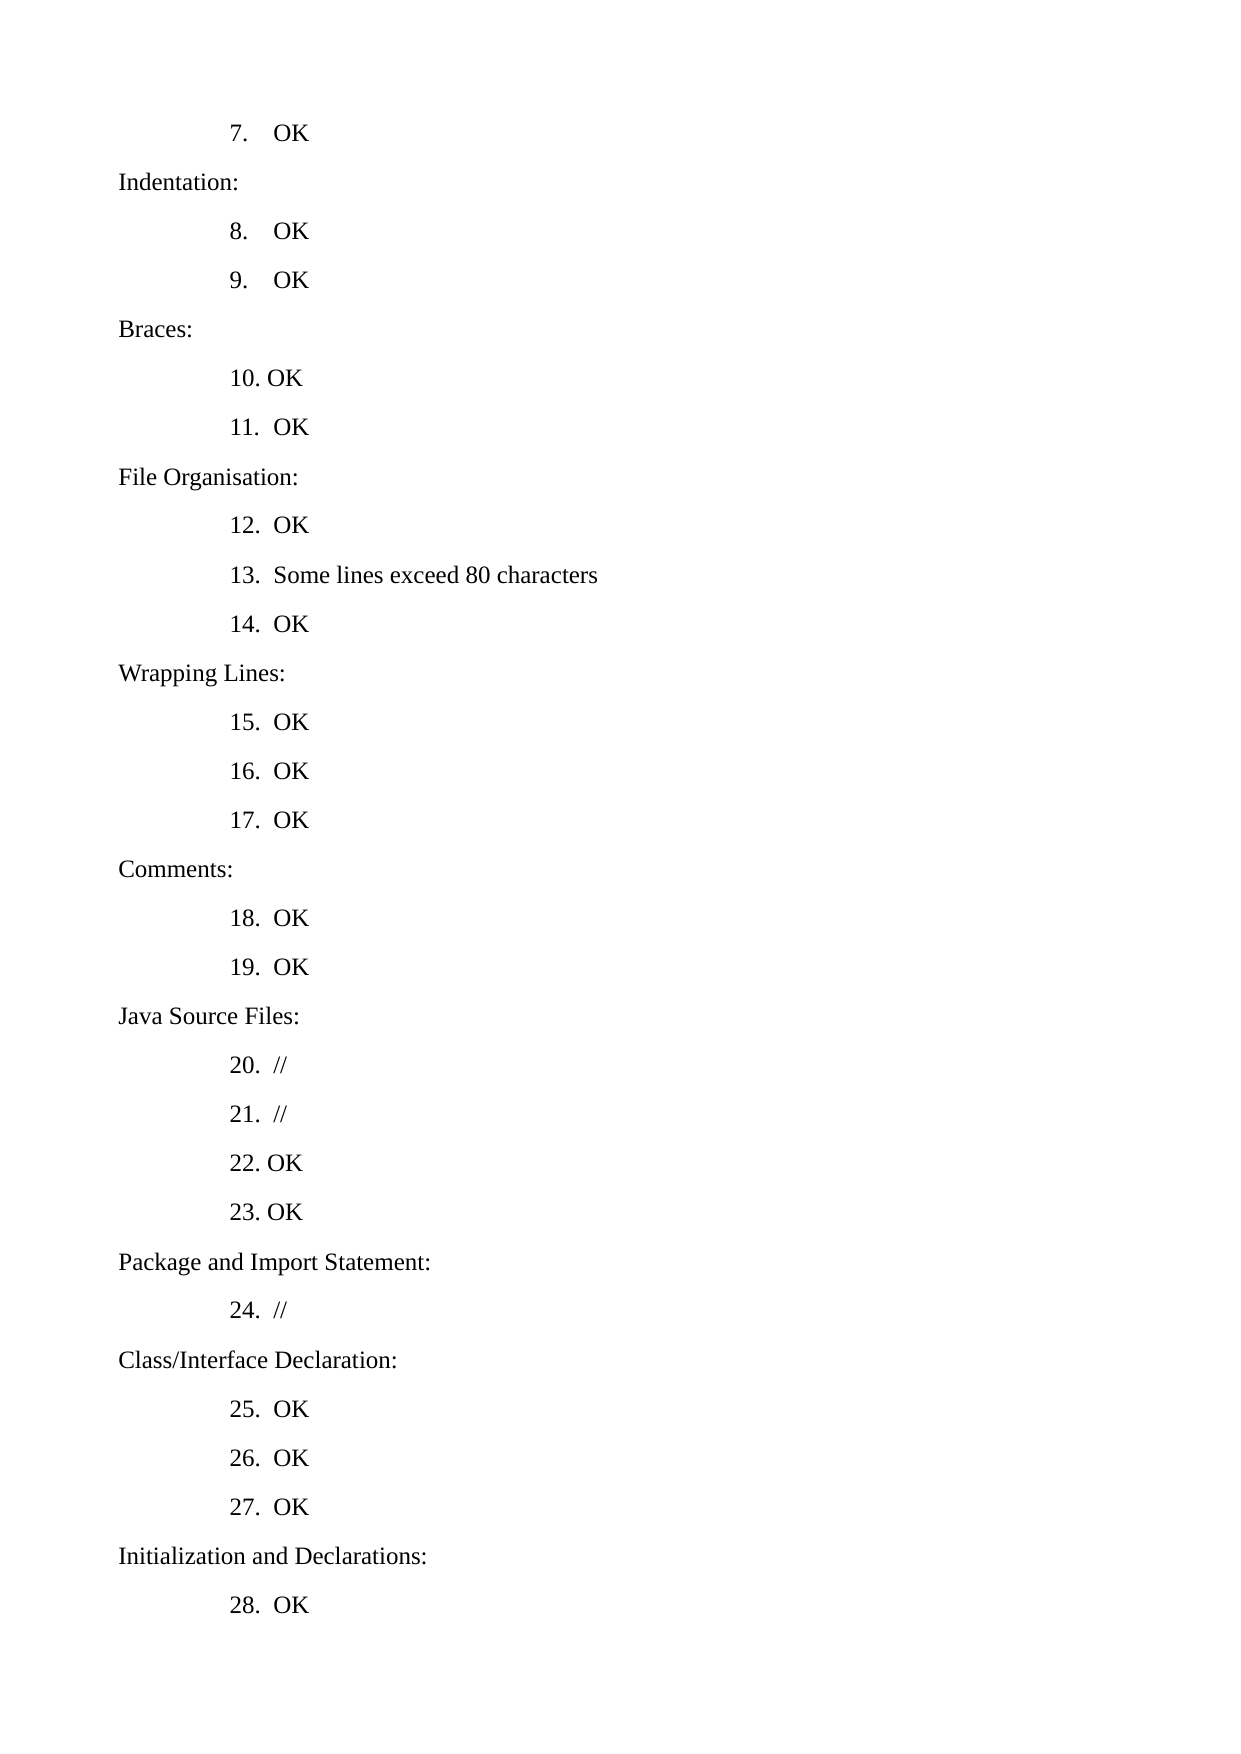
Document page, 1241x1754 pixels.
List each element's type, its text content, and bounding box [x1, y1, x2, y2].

list OK [229, 1148, 1122, 1177]
list OK [229, 412, 1122, 441]
list // [229, 1050, 1122, 1079]
list OK [229, 805, 1122, 834]
list OK [229, 118, 1122, 147]
list OK [229, 1197, 1122, 1226]
list OK [229, 1590, 1122, 1619]
list Some lines exceed 80 characters [229, 560, 1122, 588]
list OK [229, 1394, 1122, 1422]
list // [229, 1296, 1122, 1324]
text Indentation: [118, 167, 1122, 196]
text Initialization and Declarations: [118, 1541, 1122, 1570]
text File Organisation: [118, 462, 1122, 490]
list OK [229, 216, 1122, 245]
text Braces: [118, 314, 1122, 343]
list OK [229, 952, 1122, 981]
list OK [229, 1492, 1122, 1521]
text Comments: [118, 854, 1122, 883]
text Java Source Files: [118, 1001, 1122, 1030]
text Wrapping Lines: [118, 658, 1122, 687]
list OK [229, 756, 1122, 785]
list OK [229, 511, 1122, 539]
list OK [229, 265, 1122, 294]
list OK [229, 363, 1122, 392]
list OK [229, 707, 1122, 736]
list // [229, 1099, 1122, 1128]
list OK [229, 903, 1122, 932]
list OK [229, 1443, 1122, 1472]
text Package and Import Statement: [118, 1247, 1122, 1275]
text Class/Interface Declaration: [118, 1345, 1122, 1373]
list OK [229, 609, 1122, 637]
